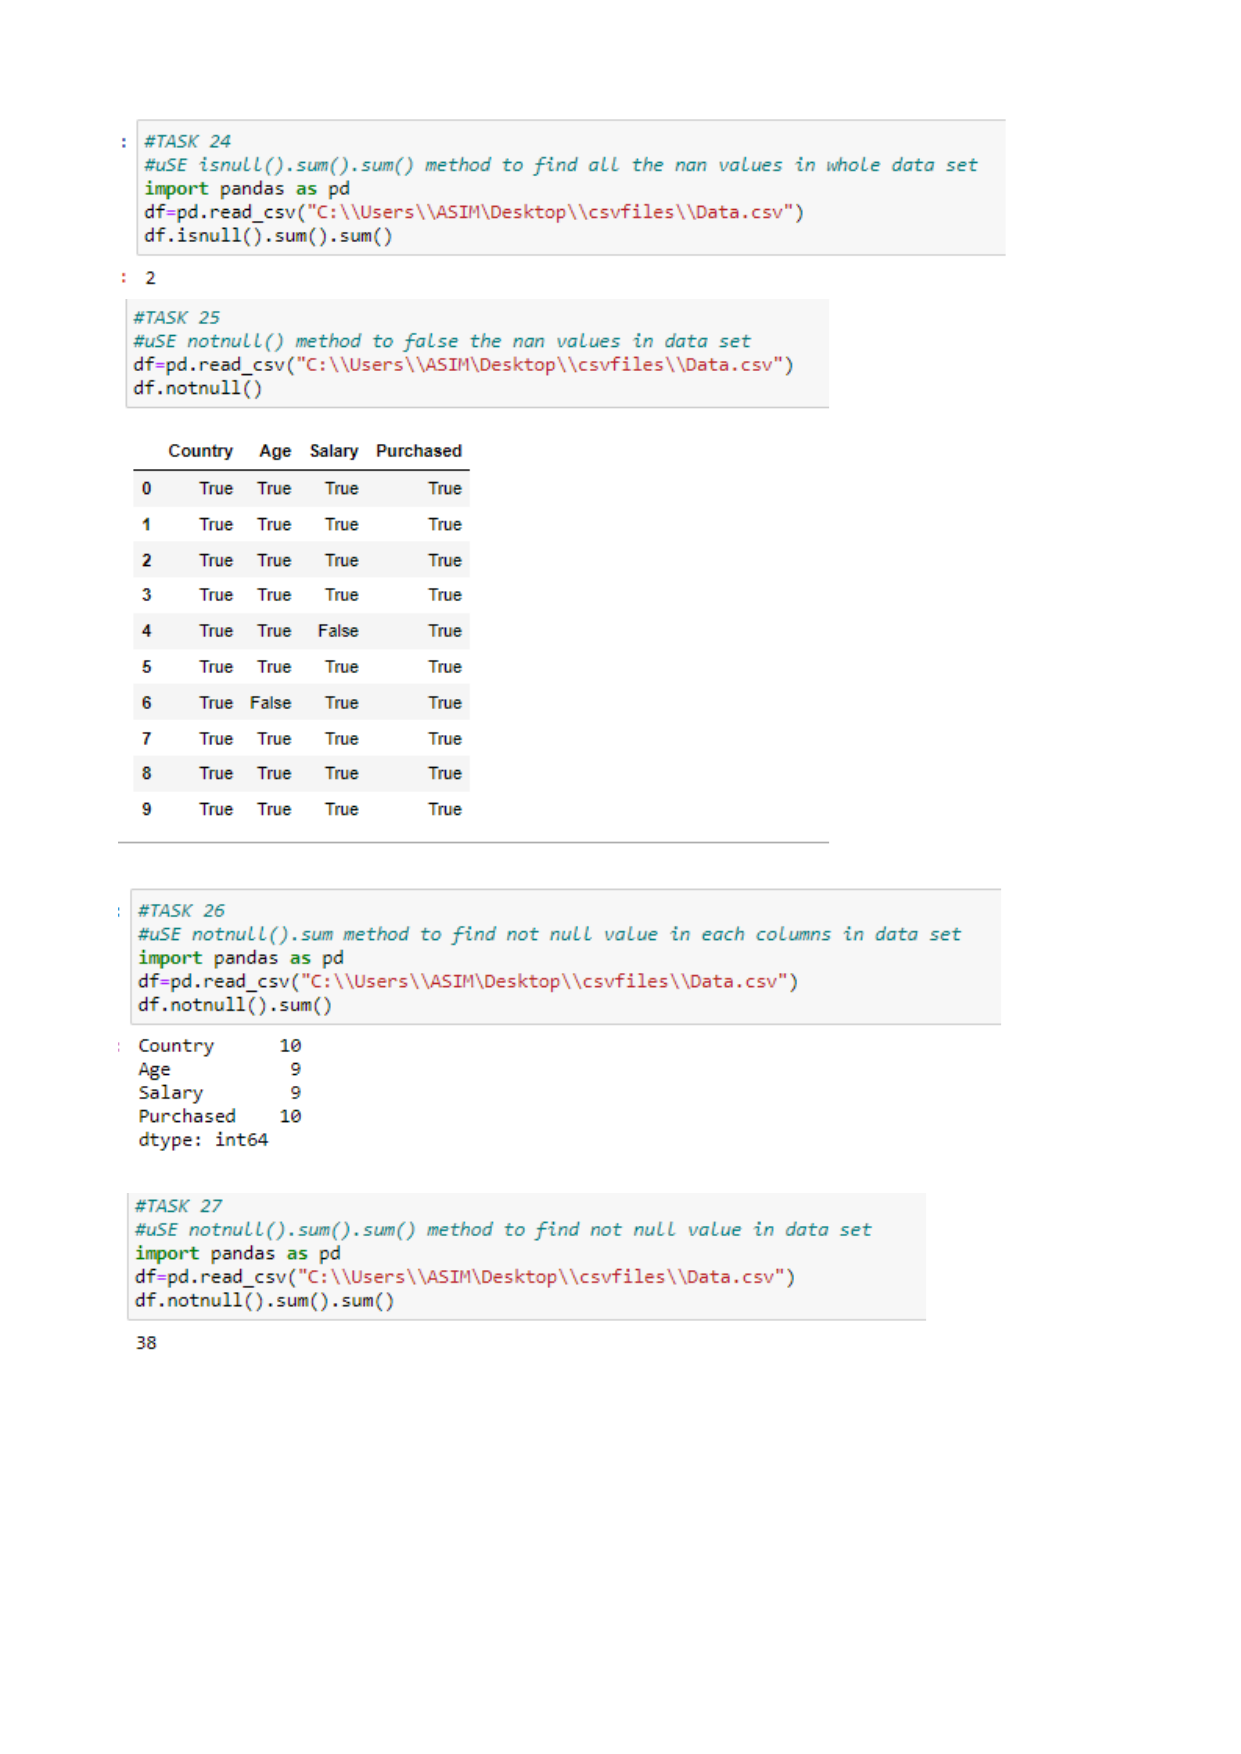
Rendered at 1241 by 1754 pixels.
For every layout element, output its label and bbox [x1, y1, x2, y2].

picture [118, 1193, 927, 1365]
picture [118, 118, 1006, 853]
picture [118, 881, 1002, 1165]
